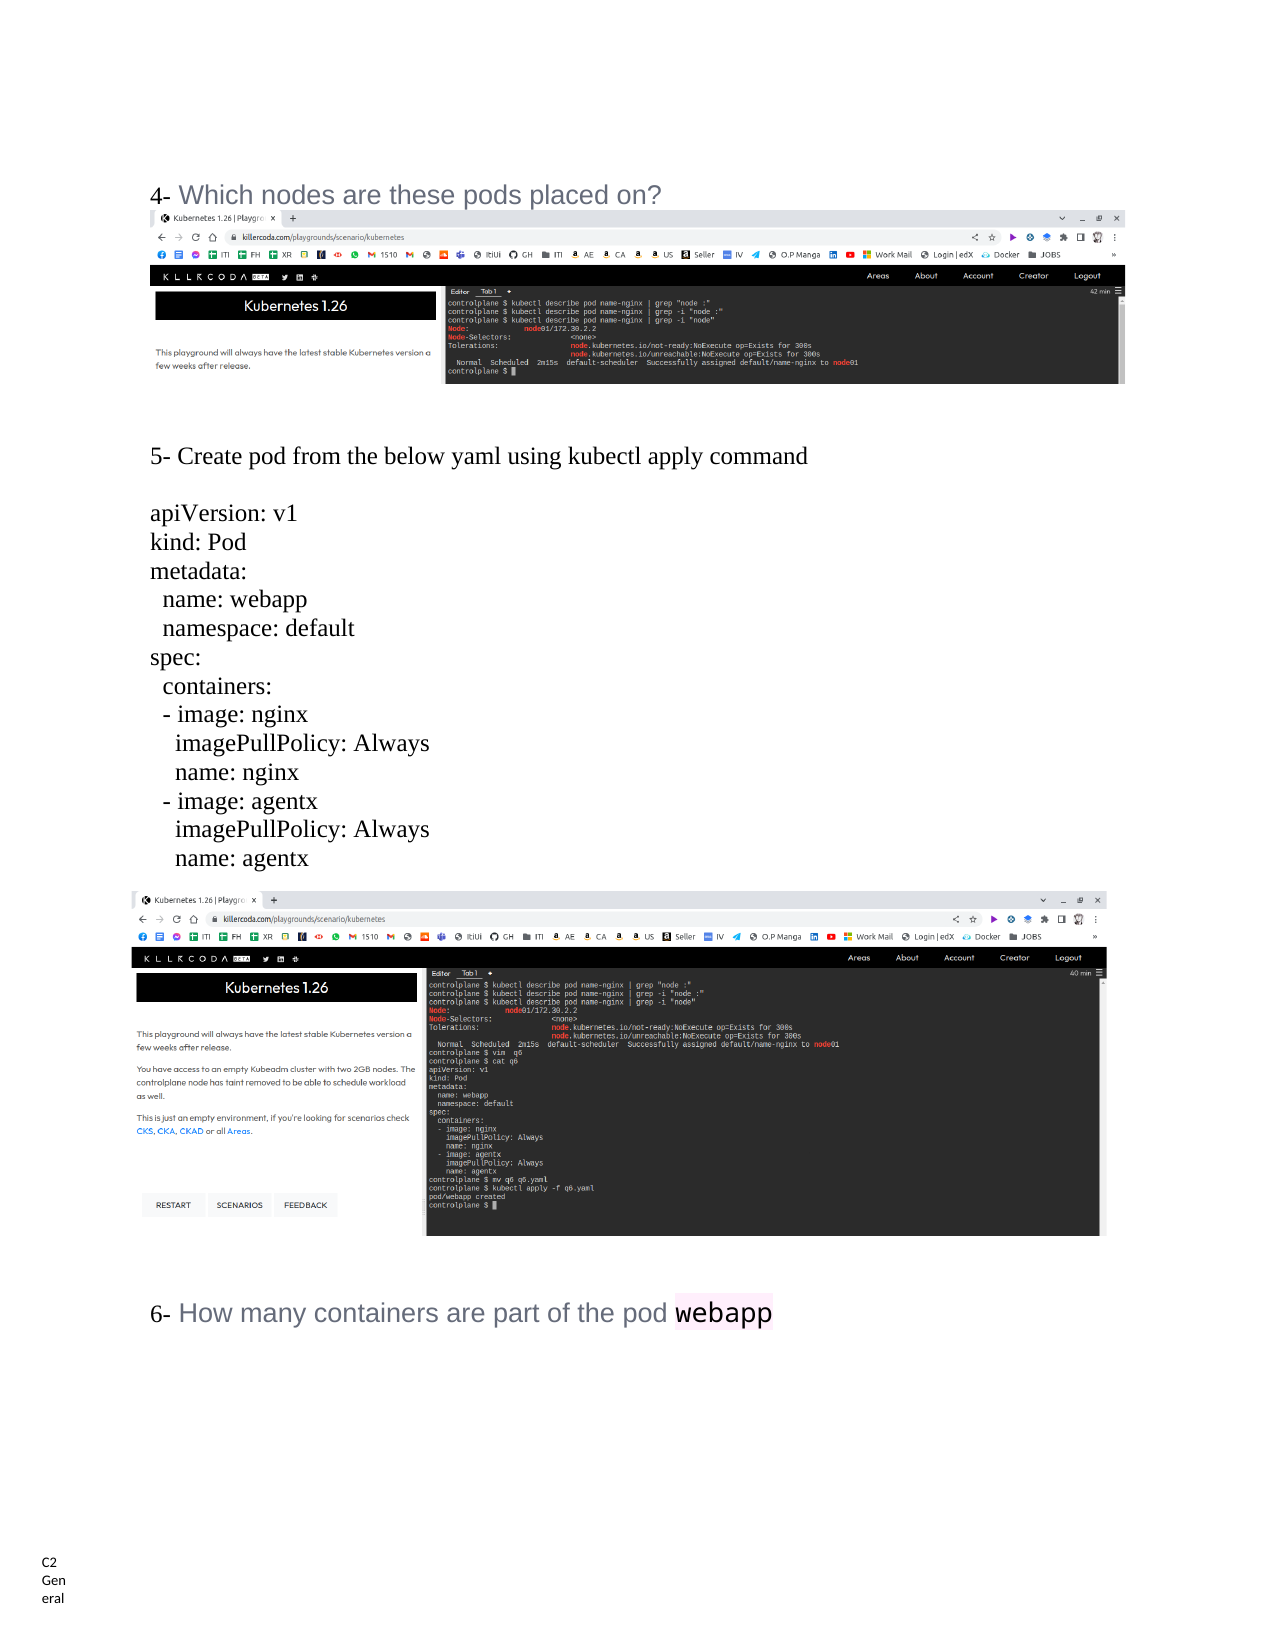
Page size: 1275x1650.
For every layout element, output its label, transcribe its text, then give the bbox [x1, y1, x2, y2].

text name: webapp [150, 584, 1125, 613]
text 6- How many containers are part of the pod webapp [150, 1293, 1125, 1330]
text imagePullPolicy: Always [150, 728, 1125, 757]
text - image: nginx [150, 699, 1125, 728]
text spec: [150, 642, 1125, 671]
text containers: [150, 671, 1125, 699]
text name: agentx [150, 843, 1125, 872]
text imagePullPolicy: Always [150, 814, 1125, 843]
text kind: Pod [150, 527, 1125, 556]
text name: nginx [150, 757, 1125, 786]
text - image: agentx [150, 786, 1125, 814]
text metadata: [150, 556, 1125, 584]
text 5- Create pod from the below yaml using kubectl apply command [150, 441, 1125, 469]
text 4- Which nodes are these pods placed on? [150, 179, 1125, 210]
text namespace: default [150, 613, 1125, 642]
text apiVersion: v1 [150, 498, 1125, 527]
picture [131, 891, 1107, 1236]
